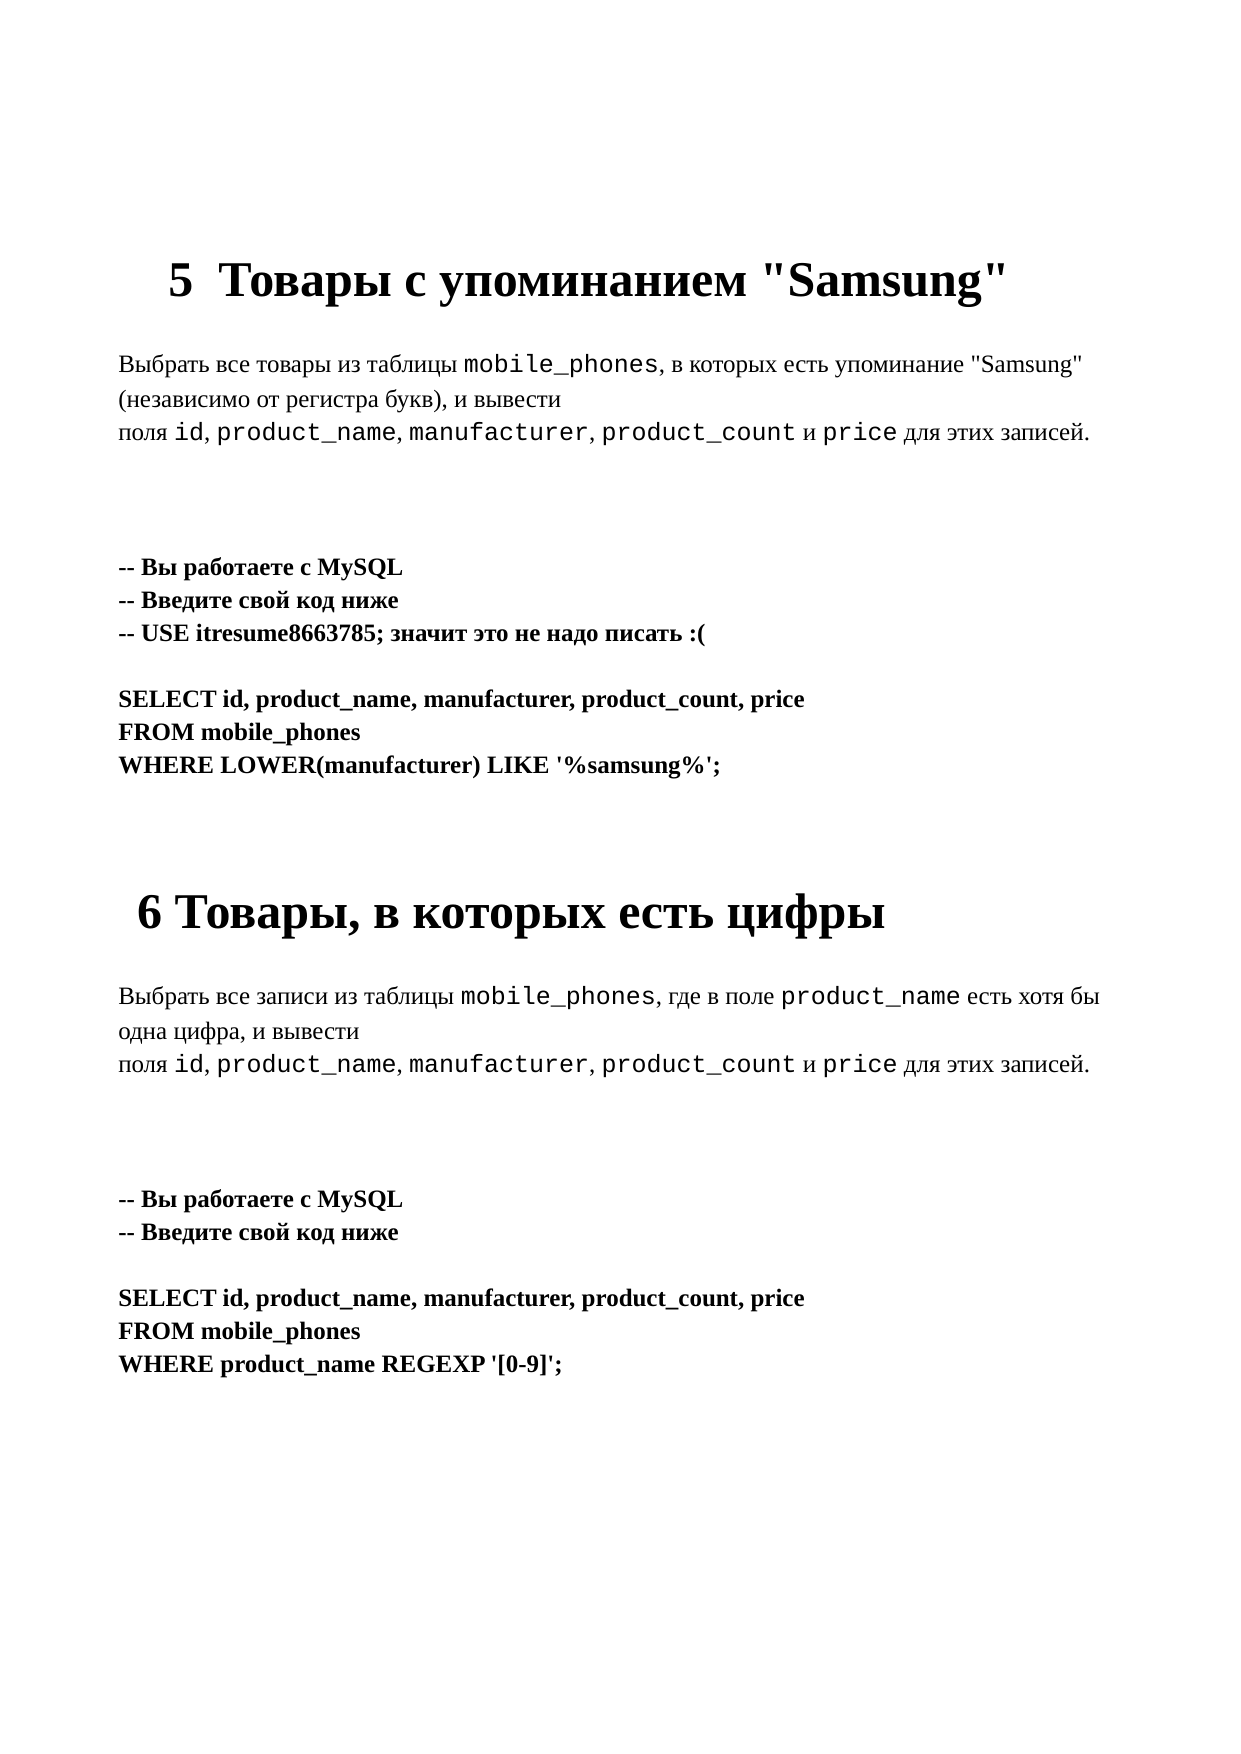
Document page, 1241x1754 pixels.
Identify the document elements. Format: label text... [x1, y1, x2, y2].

text -- Введите свой код ниже [118, 585, 1122, 614]
text Выбрать все товары из таблицы mobile_phones, в которых есть упоминание "Samsung" (независимо от регистра букв), и вывести поля id, product_name, manufacturer, product_count и price для этих записей. [118, 349, 1122, 448]
text -- Введите свой код ниже [118, 1217, 1122, 1246]
text -- Вы работаете с MySQL [118, 1184, 1122, 1212]
text SELECT id, product_name, manufacturer, product_count, price [118, 1283, 1122, 1312]
text -- USE itresume8663785; значит это не надо писать :( [118, 618, 1122, 647]
text -- Вы работаете с MySQL [118, 552, 1122, 581]
text FROM mobile_phones [118, 1316, 1122, 1344]
text WHERE product_name REGEXP '[0-9]'; [118, 1349, 1122, 1378]
text 5 Товары с упоминанием "Samsung" [118, 250, 1122, 308]
text Выбрать все записи из таблицы mobile_phones, где в поле product_name есть хотя бы одна цифра, и вывести поля id, product_name, manufacturer, product_count и price для этих записей. [118, 981, 1122, 1080]
text SELECT id, product_name, manufacturer, product_count, price [118, 684, 1122, 713]
text 6 Товары, в которых есть цифры [118, 882, 1122, 939]
text FROM mobile_phones [118, 717, 1122, 746]
text WHERE LOWER(manufacturer) LIKE '%samsung%'; [118, 750, 1122, 779]
